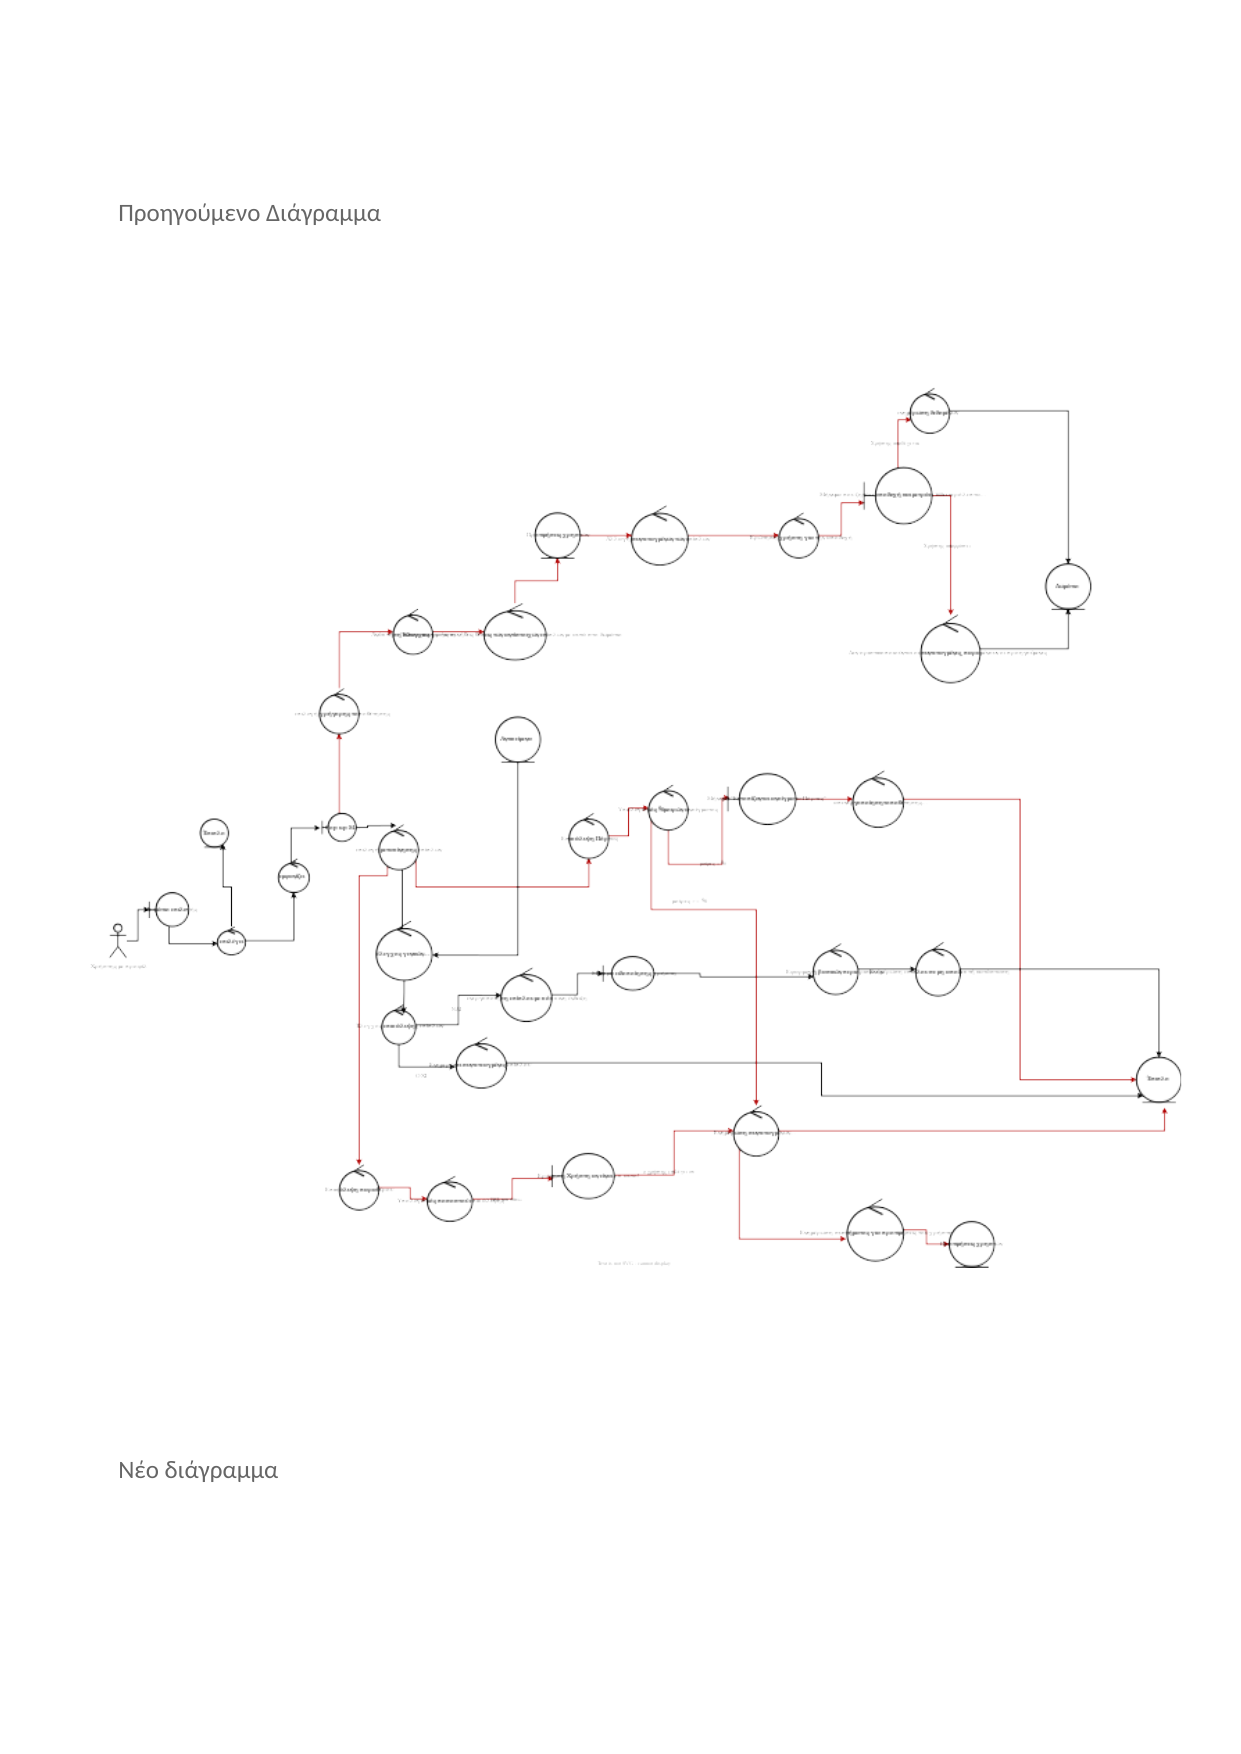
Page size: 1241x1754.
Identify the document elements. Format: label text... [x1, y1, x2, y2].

subtitle Νέο διάγραμμα [118, 1455, 1122, 1485]
text Προηγούμενο Διάγραμμα [118, 197, 1122, 228]
